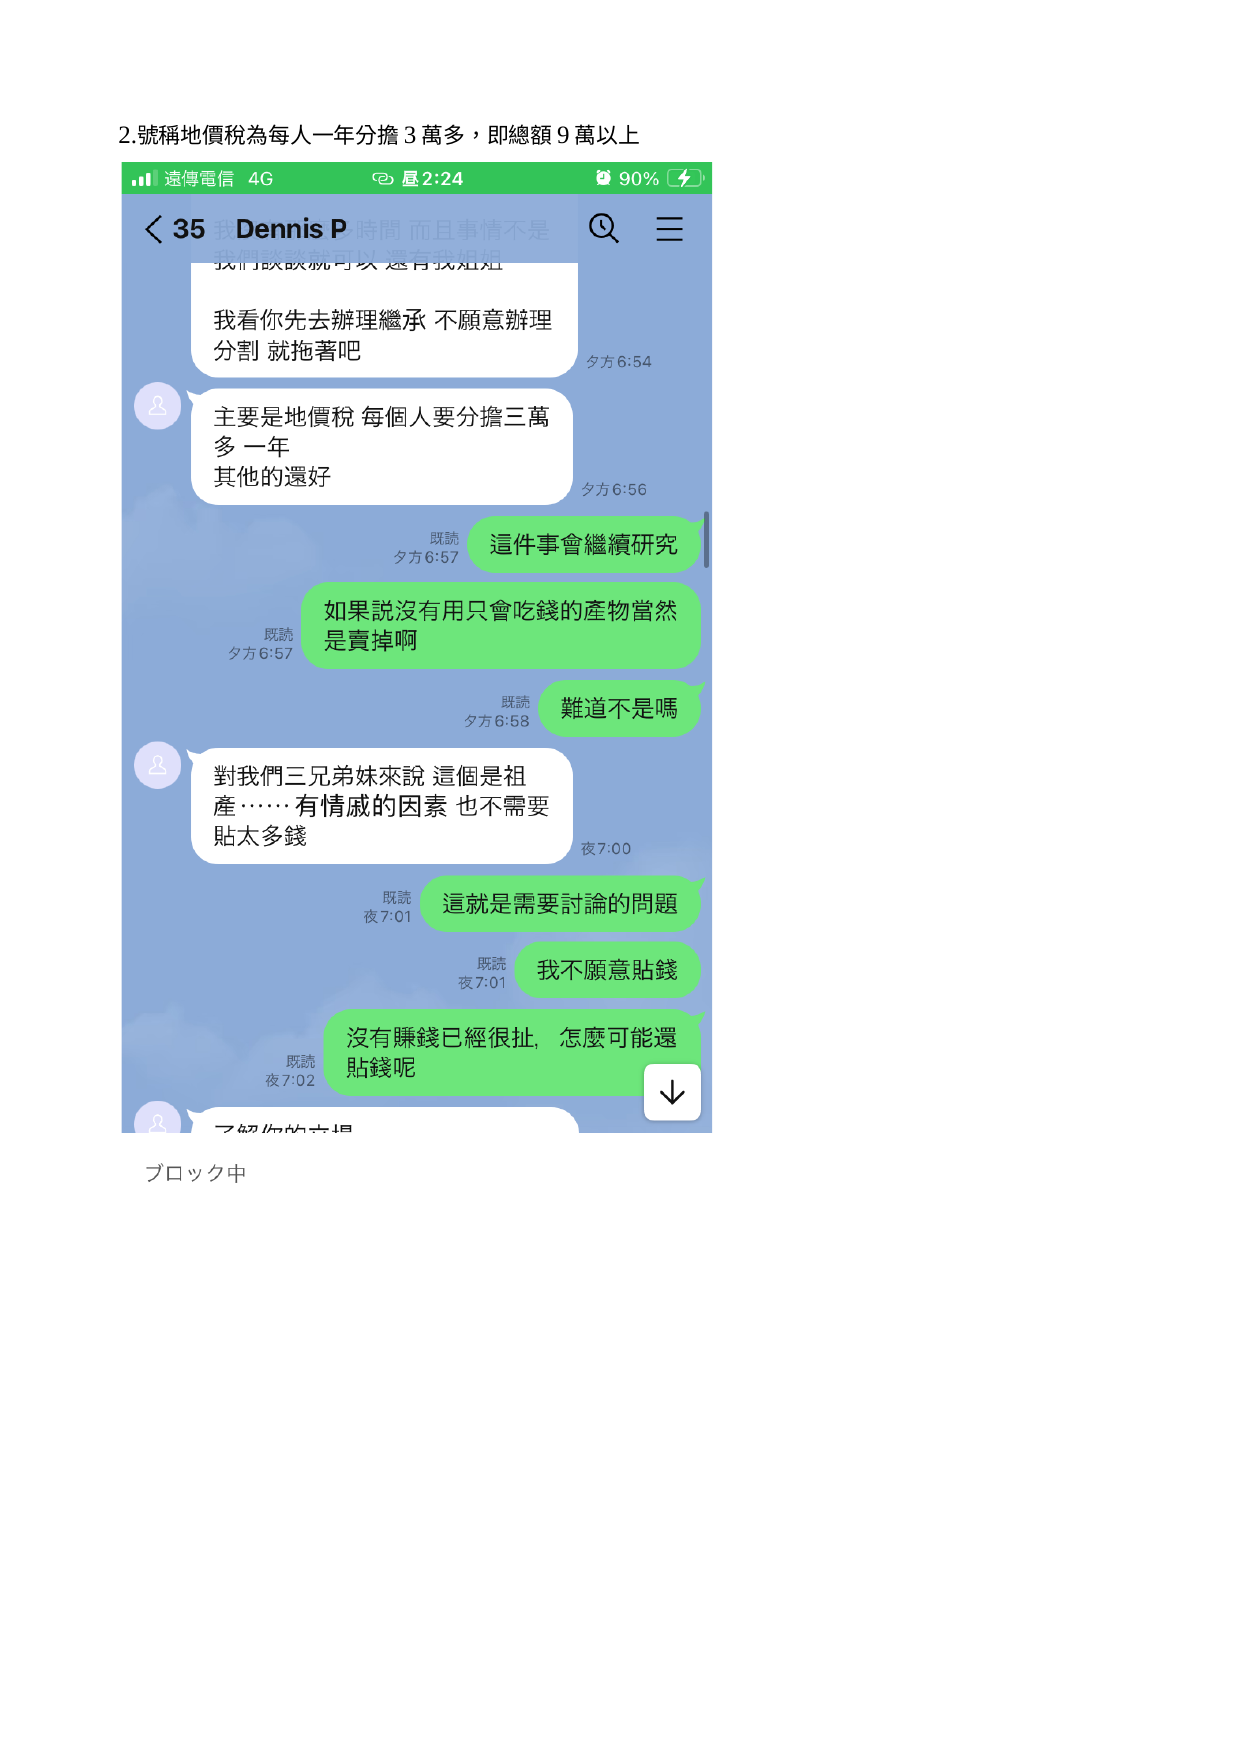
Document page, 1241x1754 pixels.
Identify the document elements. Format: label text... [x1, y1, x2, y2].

picture [121, 162, 713, 1213]
text 2.號稱地價稅為每人一年分擔3萬多，即總額9萬以上 [118, 118, 1122, 150]
